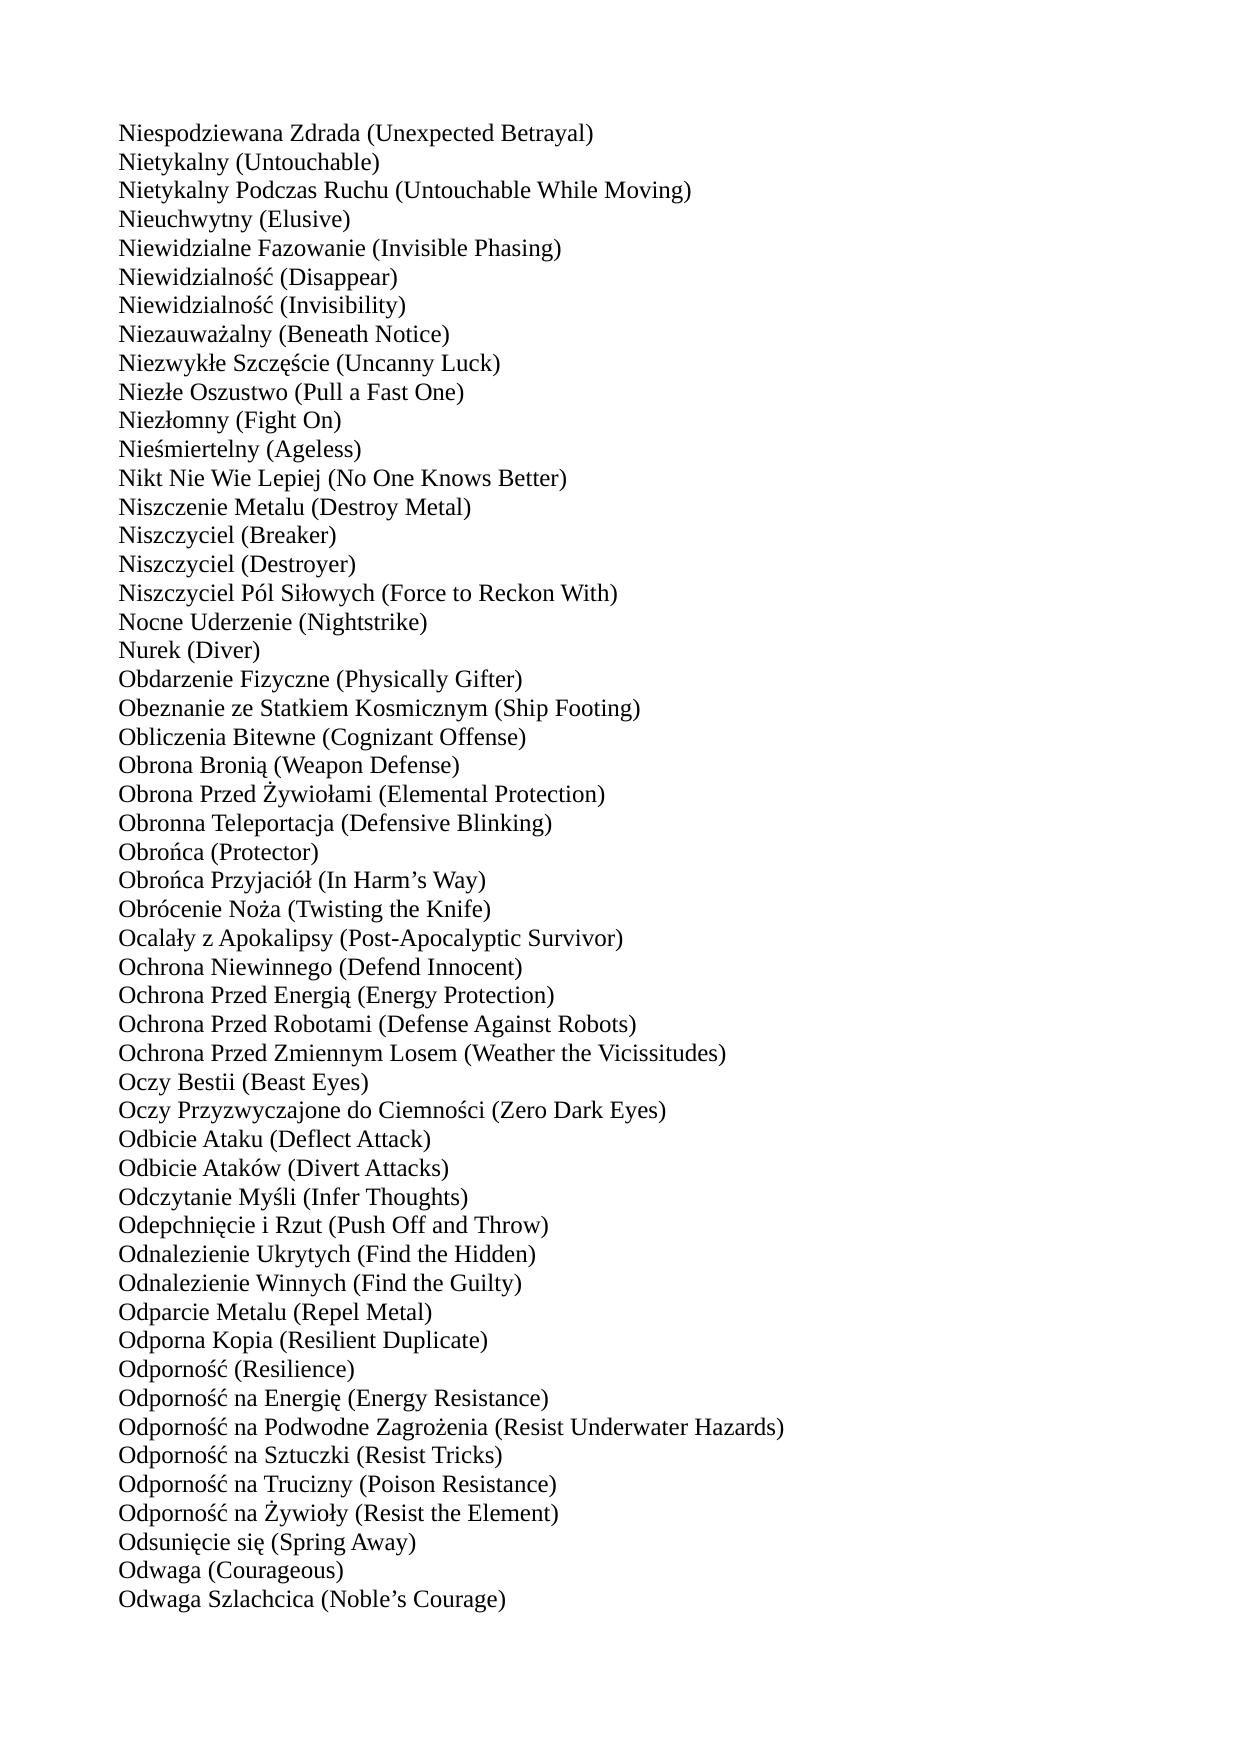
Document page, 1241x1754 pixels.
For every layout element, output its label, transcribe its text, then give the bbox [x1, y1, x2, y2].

text Odporność (Resilience) [118, 1354, 1122, 1383]
text Ocalały z Apokalipsy (Post-Apocalyptic Survivor) [118, 923, 1122, 952]
text Odwaga (Courageous) [118, 1556, 1122, 1584]
text Ochrona Przed Energią (Energy Protection) [118, 981, 1122, 1009]
text Niezauważalny (Beneath Notice) [118, 319, 1122, 348]
text Odepchnięcie i Rzut (Push Off and Throw) [118, 1211, 1122, 1239]
text Oczy Bestii (Beast Eyes) [118, 1067, 1122, 1096]
text Nurek (Diver) [118, 636, 1122, 664]
text Nietykalny (Untouchable) [118, 147, 1122, 176]
text Obeznanie ze Statkiem Kosmicznym (Ship Footing) [118, 693, 1122, 722]
text Obdarzenie Fizyczne (Physically Gifter) [118, 664, 1122, 693]
text Odporna Kopia (Resilient Duplicate) [118, 1326, 1122, 1354]
text Odporność na Energię (Energy Resistance) [118, 1383, 1122, 1412]
text Obrońca Przyjaciół (In Harm’s Way) [118, 866, 1122, 894]
text Odporność na Sztuczki (Resist Tricks) [118, 1441, 1122, 1469]
text Niezwykłe Szczęście (Uncanny Luck) [118, 348, 1122, 377]
text Obrona Przed Żywiołami (Elemental Protection) [118, 779, 1122, 808]
text Niewidzialność (Invisibility) [118, 291, 1122, 319]
text Odporność na Podwodne Zagrożenia (Resist Underwater Hazards) [118, 1412, 1122, 1441]
text Nocne Uderzenie (Nightstrike) [118, 607, 1122, 636]
text Nikt Nie Wie Lepiej (No One Knows Better) [118, 463, 1122, 492]
text Oczy Przyzwyczajone do Ciemności (Zero Dark Eyes) [118, 1096, 1122, 1124]
text Niszczyciel (Destroyer) [118, 549, 1122, 578]
text Niezłe Oszustwo (Pull a Fast One) [118, 377, 1122, 406]
text Obliczenia Bitewne (Cognizant Offense) [118, 722, 1122, 751]
text Nieuchwytny (Elusive) [118, 204, 1122, 233]
text Odporność na Trucizny (Poison Resistance) [118, 1469, 1122, 1498]
text Ochrona Przed Zmiennym Losem (Weather the Vicissitudes) [118, 1038, 1122, 1067]
text Niewidzialne Fazowanie (Invisible Phasing) [118, 233, 1122, 262]
text Obrońca (Protector) [118, 837, 1122, 866]
text Nietykalny Podczas Ruchu (Untouchable While Moving) [118, 176, 1122, 204]
text Niewidzialność (Disappear) [118, 262, 1122, 291]
text Obrócenie Noża (Twisting the Knife) [118, 894, 1122, 923]
text Obrona Bronią (Weapon Defense) [118, 751, 1122, 779]
text Odnalezienie Winnych (Find the Guilty) [118, 1268, 1122, 1297]
text Odporność na Żywioły (Resist the Element) [118, 1498, 1122, 1527]
text Odsunięcie się (Spring Away) [118, 1527, 1122, 1556]
text Nieśmiertelny (Ageless) [118, 434, 1122, 463]
text Odparcie Metalu (Repel Metal) [118, 1297, 1122, 1326]
text Niszczyciel (Breaker) [118, 521, 1122, 549]
text Odbicie Ataków (Divert Attacks) [118, 1153, 1122, 1182]
text Odwaga Szlachcica (Noble’s Courage) [118, 1584, 1122, 1613]
text Obronna Teleportacja (Defensive Blinking) [118, 808, 1122, 837]
text Niszczyciel Pól Siłowych (Force to Reckon With) [118, 578, 1122, 607]
text Ochrona Przed Robotami (Defense Against Robots) [118, 1009, 1122, 1038]
text Ochrona Niewinnego (Defend Innocent) [118, 952, 1122, 981]
text Odnalezienie Ukrytych (Find the Hidden) [118, 1239, 1122, 1268]
text Odczytanie Myśli (Infer Thoughts) [118, 1182, 1122, 1211]
text Niezłomny (Fight On) [118, 406, 1122, 434]
text Niespodziewana Zdrada (Unexpected Betrayal) [118, 118, 1122, 147]
text Niszczenie Metalu (Destroy Metal) [118, 492, 1122, 521]
text Odbicie Ataku (Deflect Attack) [118, 1124, 1122, 1153]
